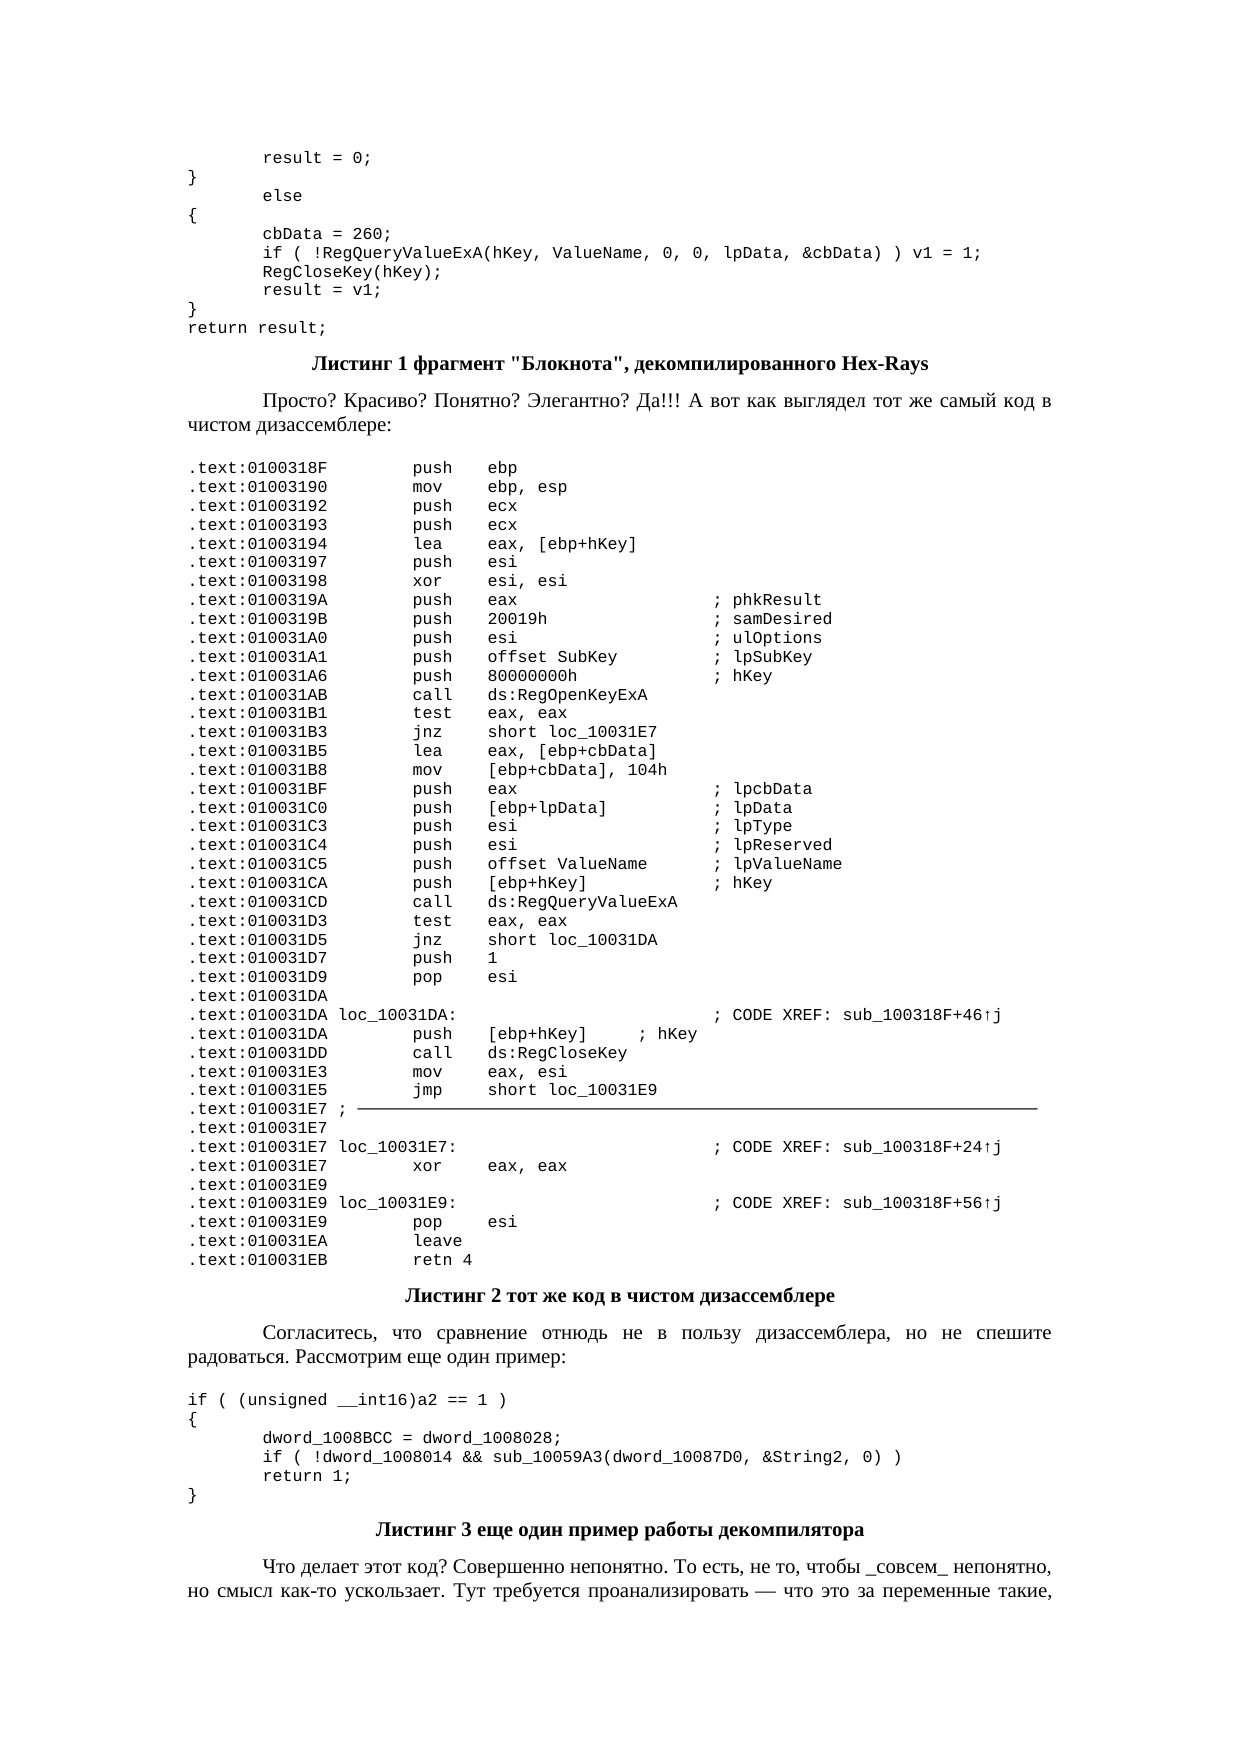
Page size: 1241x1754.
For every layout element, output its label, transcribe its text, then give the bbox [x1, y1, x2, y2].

text .text:010031E9 [187, 1176, 1053, 1195]
text .text:010031BF push eax ; lpcbData [187, 780, 1053, 799]
text } [187, 301, 1053, 320]
text if ( (unsigned __int16)a2 == 1 ) [187, 1392, 1053, 1411]
text .text:010031E5 jmp short loc_10031E9 [187, 1082, 1053, 1101]
text if ( !dword_1008014 && sub_10059A3(dword_10087D0, &String2, 0) ) [187, 1448, 1053, 1467]
text RegCloseKey(hKey); [187, 263, 1053, 282]
text Что делает этот код? Совершенно непонятно. То есть, не то, чтобы _совсем_ непонятно, но смысл как-то ускользает. Тут требуется проанализировать — что это за переменные такие, [187, 1554, 1053, 1602]
text .text:010031CD call ds:RegQueryValueExA [187, 893, 1053, 912]
text .text:010031E3 mov eax, esi [187, 1063, 1053, 1082]
text .text:01003190 mov ebp, esp [187, 479, 1053, 497]
text .text:010031B5 lea eax, [ebp+cbData] [187, 743, 1053, 761]
text Листинг 3 еще один пример работы декомпилятора [187, 1517, 1053, 1541]
text .text:010031A1 push offset SubKey ; lpSubKey [187, 648, 1053, 667]
text .text:010031DA [187, 988, 1053, 1007]
text .text:0100319A push eax ; phkResult [187, 592, 1053, 611]
text .text:010031D5 jnz short loc_10031DA [187, 931, 1053, 950]
text .text:010031C0 push [ebp+lpData] ; lpData [187, 799, 1053, 818]
text .text:010031A0 push esi ; ulOptions [187, 629, 1053, 648]
text .text:010031EB retn 4 [187, 1252, 1053, 1271]
text .text:01003194 lea eax, [ebp+hKey] [187, 535, 1053, 554]
text .text:010031AB call ds:RegOpenKeyExA [187, 686, 1053, 705]
text return 1; [187, 1467, 1053, 1486]
text .text:01003198 xor esi, esi [187, 573, 1053, 592]
text .text:0100318F push ebp [187, 460, 1053, 479]
text result = 0; [187, 150, 1053, 169]
text { [187, 207, 1053, 225]
text .text:010031DD call ds:RegCloseKey [187, 1044, 1053, 1063]
text .text:01003197 push esi [187, 554, 1053, 573]
text .text:010031B3 jnz short loc_10031E7 [187, 724, 1053, 743]
text .text:010031DA push [ebp+hKey] ; hKey [187, 1025, 1053, 1044]
text .text:01003193 push ecx [187, 516, 1053, 535]
text Просто? Красиво? Понятно? Элегантно? Да!!! А вот как выглядел тот же самый код в чистом дизассемблере: [187, 388, 1053, 436]
text .text:010031B8 mov [ebp+cbData], 104h [187, 761, 1053, 780]
text Листинг 1 фрагмент "Блокнота", декомпилированного Hex-Rays [187, 351, 1053, 375]
text .text:01003192 push ecx [187, 497, 1053, 516]
text .text:0100319B push 20019h ; samDesired [187, 611, 1053, 629]
text Согласитесь, что сравнение отнюдь не в пользу дизассемблера, но не спешите радоваться. Рассмотрим еще один пример: [187, 1319, 1053, 1368]
text .text:010031EA leave [187, 1233, 1053, 1252]
text Листинг 2 тот же код в чистом дизассемблере [187, 1283, 1053, 1307]
text .text:010031C5 push offset ValueName ; lpValueName [187, 856, 1053, 874]
text if ( !RegQueryValueExA(hKey, ValueName, 0, 0, lpData, &cbData) ) v1 = 1; [187, 244, 1053, 263]
text .text:010031C3 push esi ; lpType [187, 818, 1053, 837]
text .text:010031C4 push esi ; lpReserved [187, 837, 1053, 856]
text return result; [187, 320, 1053, 338]
text .text:010031D9 pop esi [187, 969, 1053, 988]
text .text:010031E7 ; ──────────────────────────────────────────────────────────────────── [187, 1101, 1053, 1120]
text } [187, 169, 1053, 188]
text .text:010031E7 xor eax, eax [187, 1157, 1053, 1176]
text .text:010031A6 push 80000000h ; hKey [187, 667, 1053, 686]
text .text:010031CA push [ebp+hKey] ; hKey [187, 874, 1053, 893]
text .text:010031DA loc_10031DA: ; CODE XREF: sub_100318F+46↑j [187, 1007, 1053, 1025]
text else [187, 188, 1053, 207]
text .text:010031D7 push 1 [187, 950, 1053, 969]
text .text:010031E9 pop esi [187, 1214, 1053, 1233]
text .text:010031D3 test eax, eax [187, 912, 1053, 931]
text } [187, 1486, 1053, 1505]
text { [187, 1411, 1053, 1429]
text dword_1008BCC = dword_1008028; [187, 1429, 1053, 1448]
text cbData = 260; [187, 225, 1053, 244]
text .text:010031E7 loc_10031E7: ; CODE XREF: sub_100318F+24↑j [187, 1138, 1053, 1157]
text .text:010031E9 loc_10031E9: ; CODE XREF: sub_100318F+56↑j [187, 1195, 1053, 1214]
text .text:010031E7 [187, 1120, 1053, 1138]
text result = v1; [187, 282, 1053, 301]
text .text:010031B1 test eax, eax [187, 705, 1053, 724]
